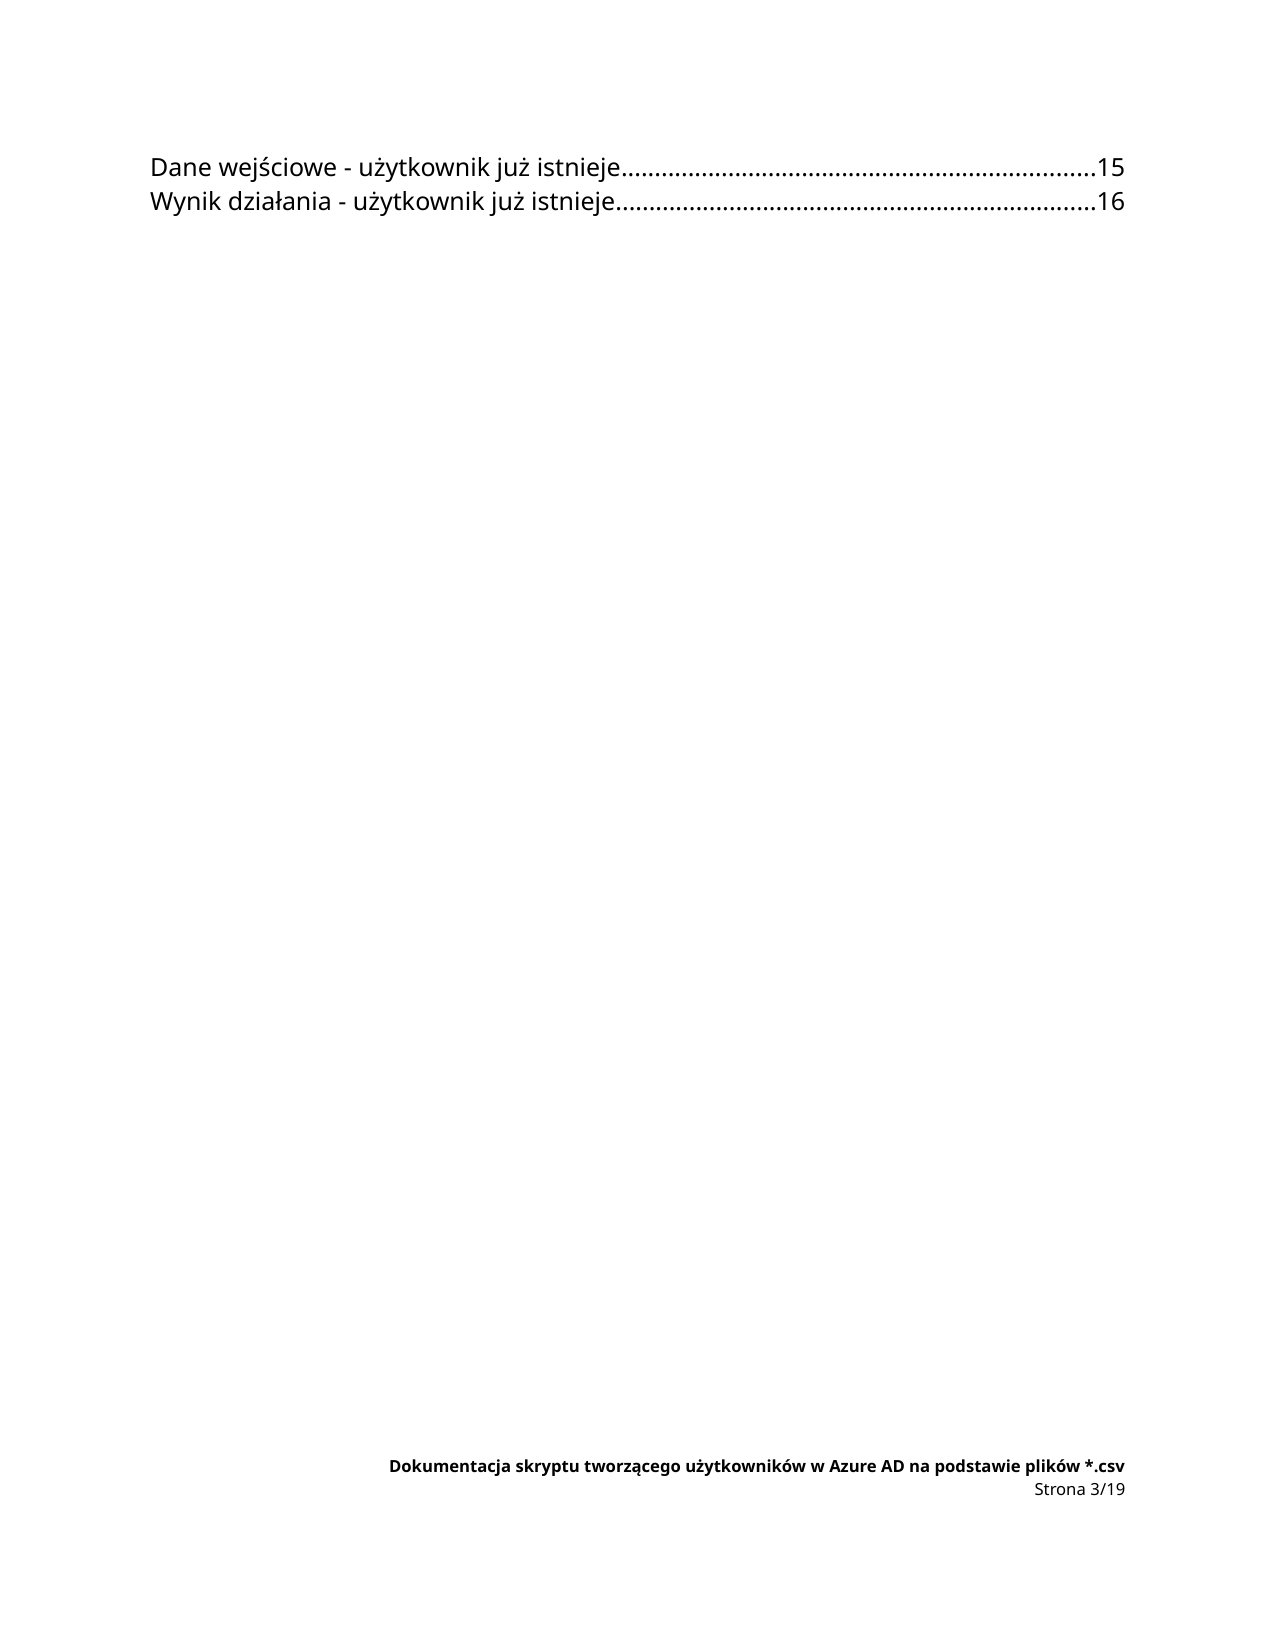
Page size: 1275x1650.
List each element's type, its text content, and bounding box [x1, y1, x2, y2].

text Dane wejściowe - użytkownik już istnieje 15 [150, 150, 1125, 184]
text Wynik działania - użytkownik już istnieje 16 [150, 184, 1125, 218]
